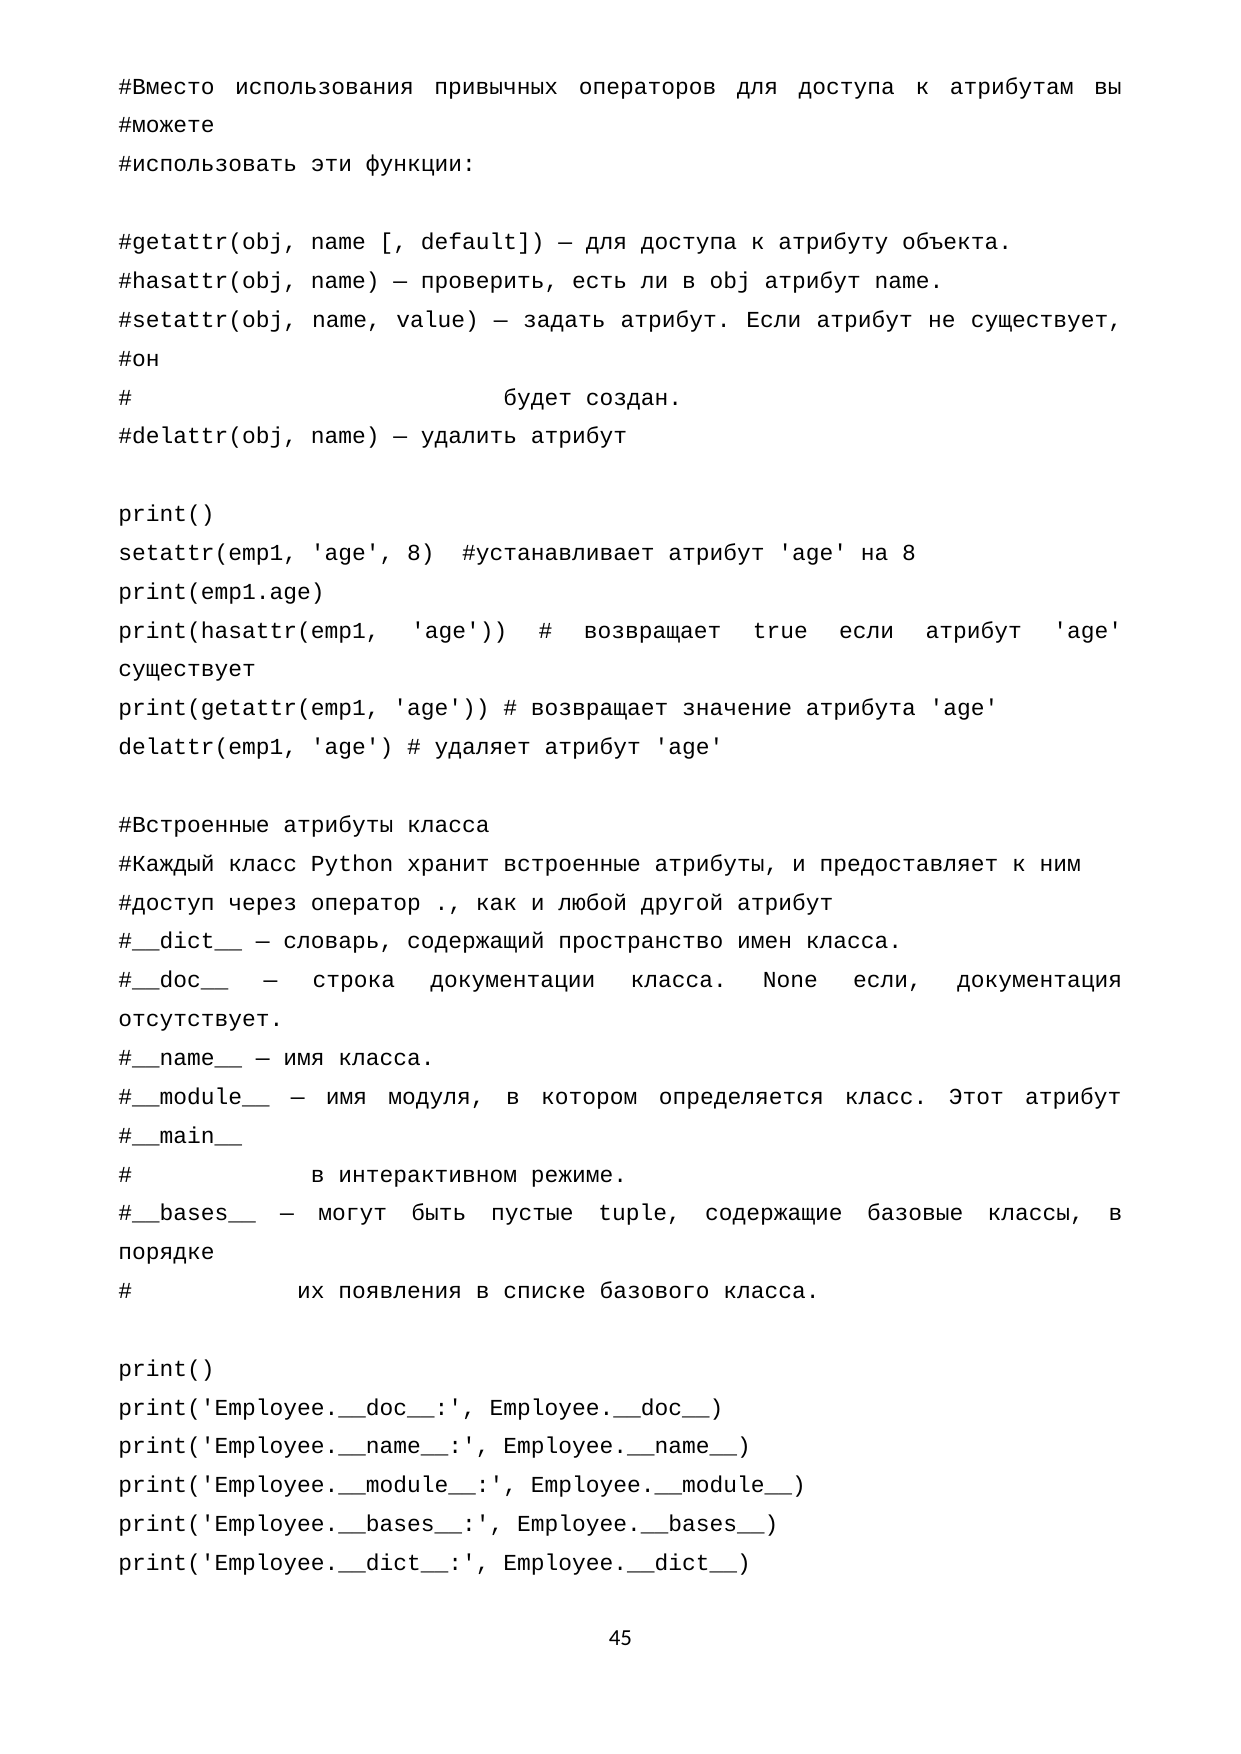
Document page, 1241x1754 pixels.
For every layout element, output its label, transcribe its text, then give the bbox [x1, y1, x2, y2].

text #getattr(obj, name [, default]) — для доступа к атрибуту объекта. [118, 230, 1122, 256]
text #__doc__ — строка документации класса. None если, документация отсутствует. [118, 969, 1122, 1033]
text print('Employee.__dict__:', Employee.__dict__) [118, 1551, 1122, 1577]
text print() [118, 1357, 1122, 1383]
text #setattr(obj, name, value) — задать атрибут. Если атрибут не существует, #он [118, 308, 1122, 373]
text print(getattr(emp1, 'age')) # возвращает значение атрибута 'age' [118, 697, 1122, 723]
text # их появления в списке базового класса. [118, 1279, 1122, 1305]
text print('Employee.__bases__:', Employee.__bases__) [118, 1513, 1122, 1538]
text print(hasattr(emp1, 'age')) # возвращает true если атрибут 'age' существует [118, 619, 1122, 684]
text #__dict__ — словарь, содержащий пространство имен класса. [118, 930, 1122, 956]
text #Встроенные атрибуты класса [118, 813, 1122, 839]
text #Вместо использования привычных операторов для доступа к атрибутам вы #можете [118, 75, 1122, 140]
text #__name__ — имя класса. [118, 1046, 1122, 1072]
text #__bases__ — могут быть пустые tuple, содержащие базовые классы, в порядке [118, 1202, 1122, 1267]
text #delattr(obj, name) — удалить атрибут [118, 425, 1122, 451]
text #доступ через оператор ., как и любой другой атрибут [118, 891, 1122, 917]
text print('Employee.__name__:', Employee.__name__) [118, 1435, 1122, 1461]
text #использовать эти функции: [118, 153, 1122, 179]
text print('Employee.__module__:', Employee.__module__) [118, 1474, 1122, 1500]
text print('Employee.__doc__:', Employee.__doc__) [118, 1396, 1122, 1422]
text #hasattr(obj, name) — проверить, есть ли в obj атрибут name. [118, 269, 1122, 295]
text print(emp1.age) [118, 580, 1122, 606]
text # в интерактивном режиме. [118, 1163, 1122, 1189]
text print() [118, 502, 1122, 528]
text delattr(emp1, 'age') # удаляет атрибут 'age' [118, 736, 1122, 761]
text #Каждый класс Python хранит встроенные атрибуты, и предоставляет к ним [118, 852, 1122, 878]
text # будет создан. [118, 386, 1122, 412]
text #__module__ — имя модуля, в котором определяется класс. Этот атрибут #__main__ [118, 1085, 1122, 1150]
text setattr(emp1, 'age', 8) #устанавливает атрибут 'age' на 8 [118, 541, 1122, 567]
